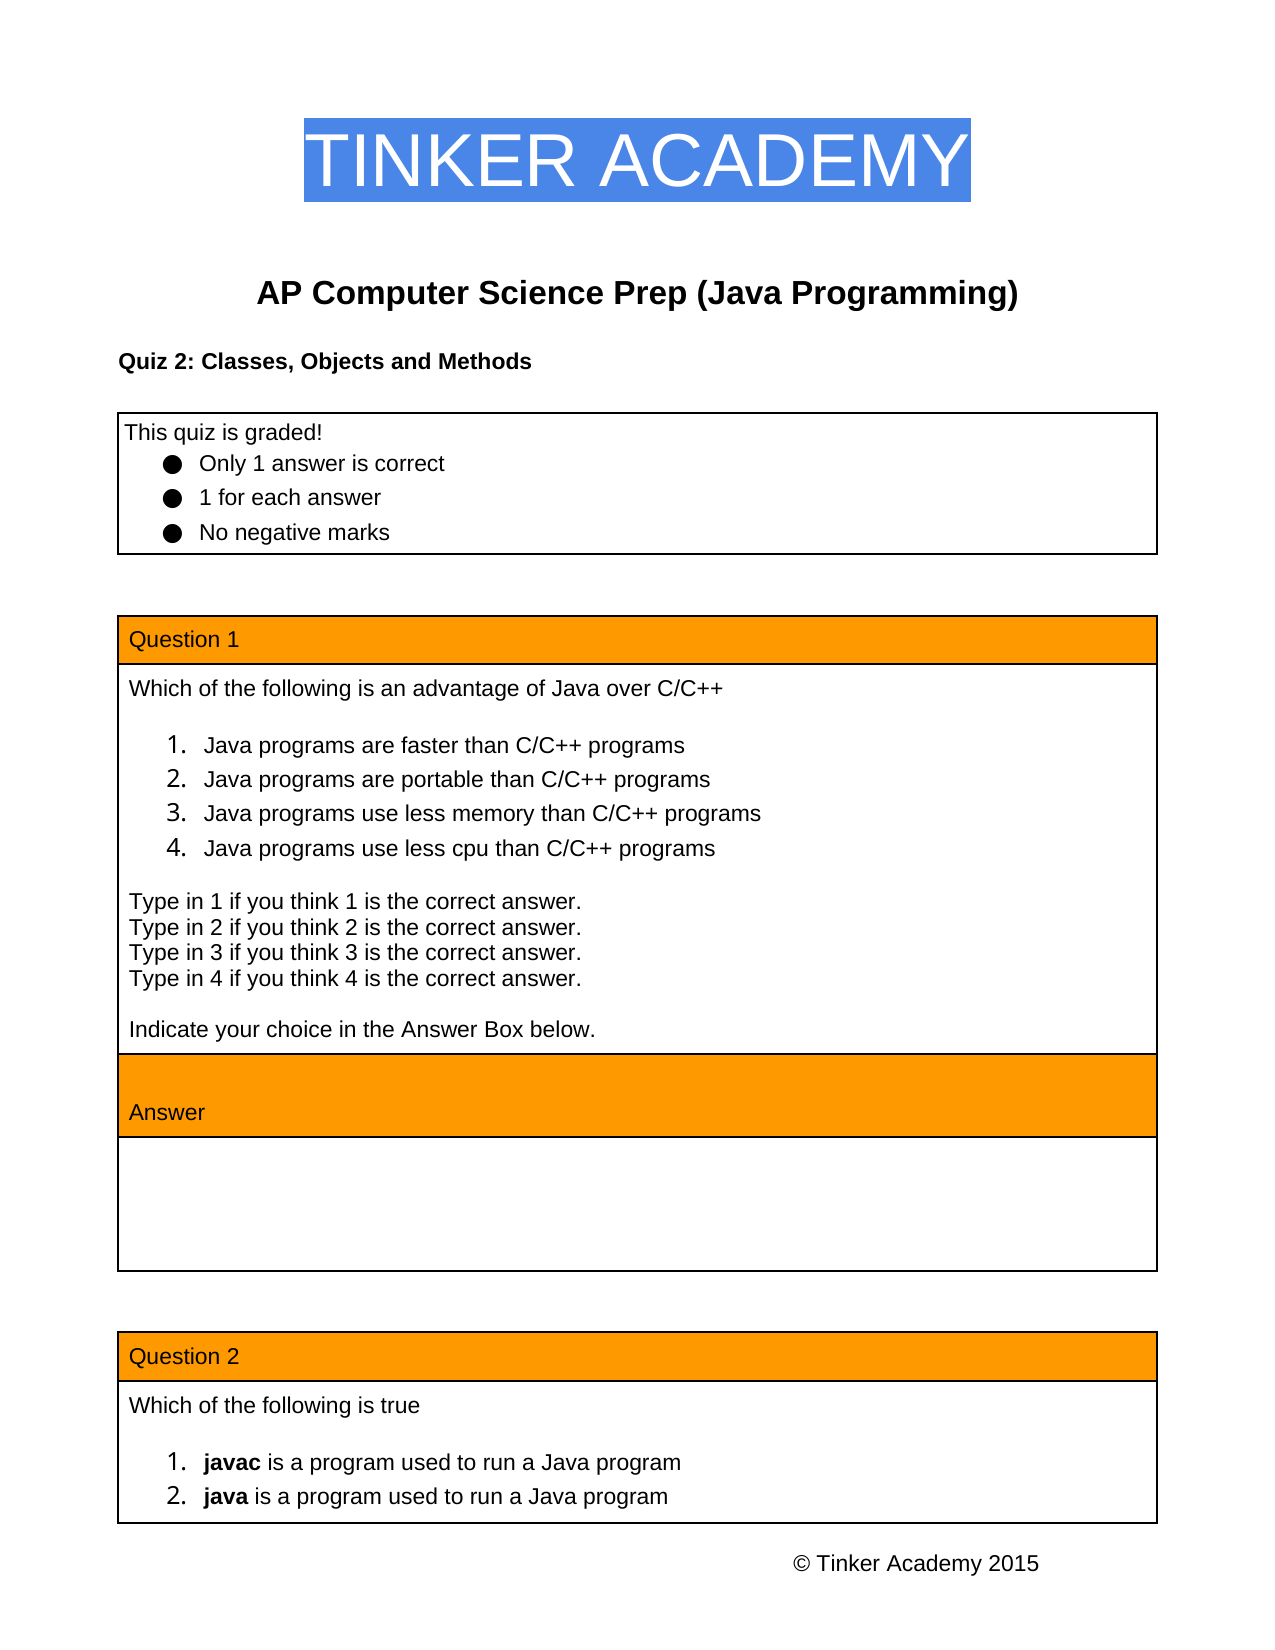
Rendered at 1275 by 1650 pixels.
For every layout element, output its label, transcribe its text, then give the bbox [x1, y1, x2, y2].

table_cell Which of the following is true javac is a program used to run a Java program java is a program used to run a Java program Either java or javac can be used to run a Java program Either java or javac can be used to compile a Java program Type in 1 if you think 1 is the correct answer. Type in 2 if you think 2 is the correct answer. Type in 3 if you think 3 is the correct answer. Type in 4 if you think 4 is the correct answer. Indicate your choice in the Answer Box below. [119, 1382, 1156, 1522]
text TINKER ACADEMY [118, 118, 1157, 202]
table_header Question 2 [119, 1333, 1156, 1380]
text Quiz 2: Classes, Objects and Methods [118, 349, 1157, 374]
table_header Question 1 [119, 617, 1156, 663]
table_header This quiz is graded! Only 1 answer is correct 1 for each answer No negative marks [119, 414, 1156, 553]
text AP Computer Science Prep (Java Programming) [118, 274, 1157, 311]
table_cell [119, 1138, 1156, 1269]
table_cell Which of the following is an advantage of Java over C/C++ Java programs are faster than C/C++ programs Java programs are portable than C/C++ programs Java programs use less memory than C/C++ programs Java programs use less cpu than C/C++ programs Type in 1 if you think 1 is the correct answer. Type in 2 if you think 2 is the correct answer. Type in 3 if you think 3 is the correct answer. Type in 4 if you think 4 is the correct answer. Indicate your choice in the Answer Box below. [119, 665, 1156, 1053]
table_cell Answer [119, 1055, 1156, 1136]
